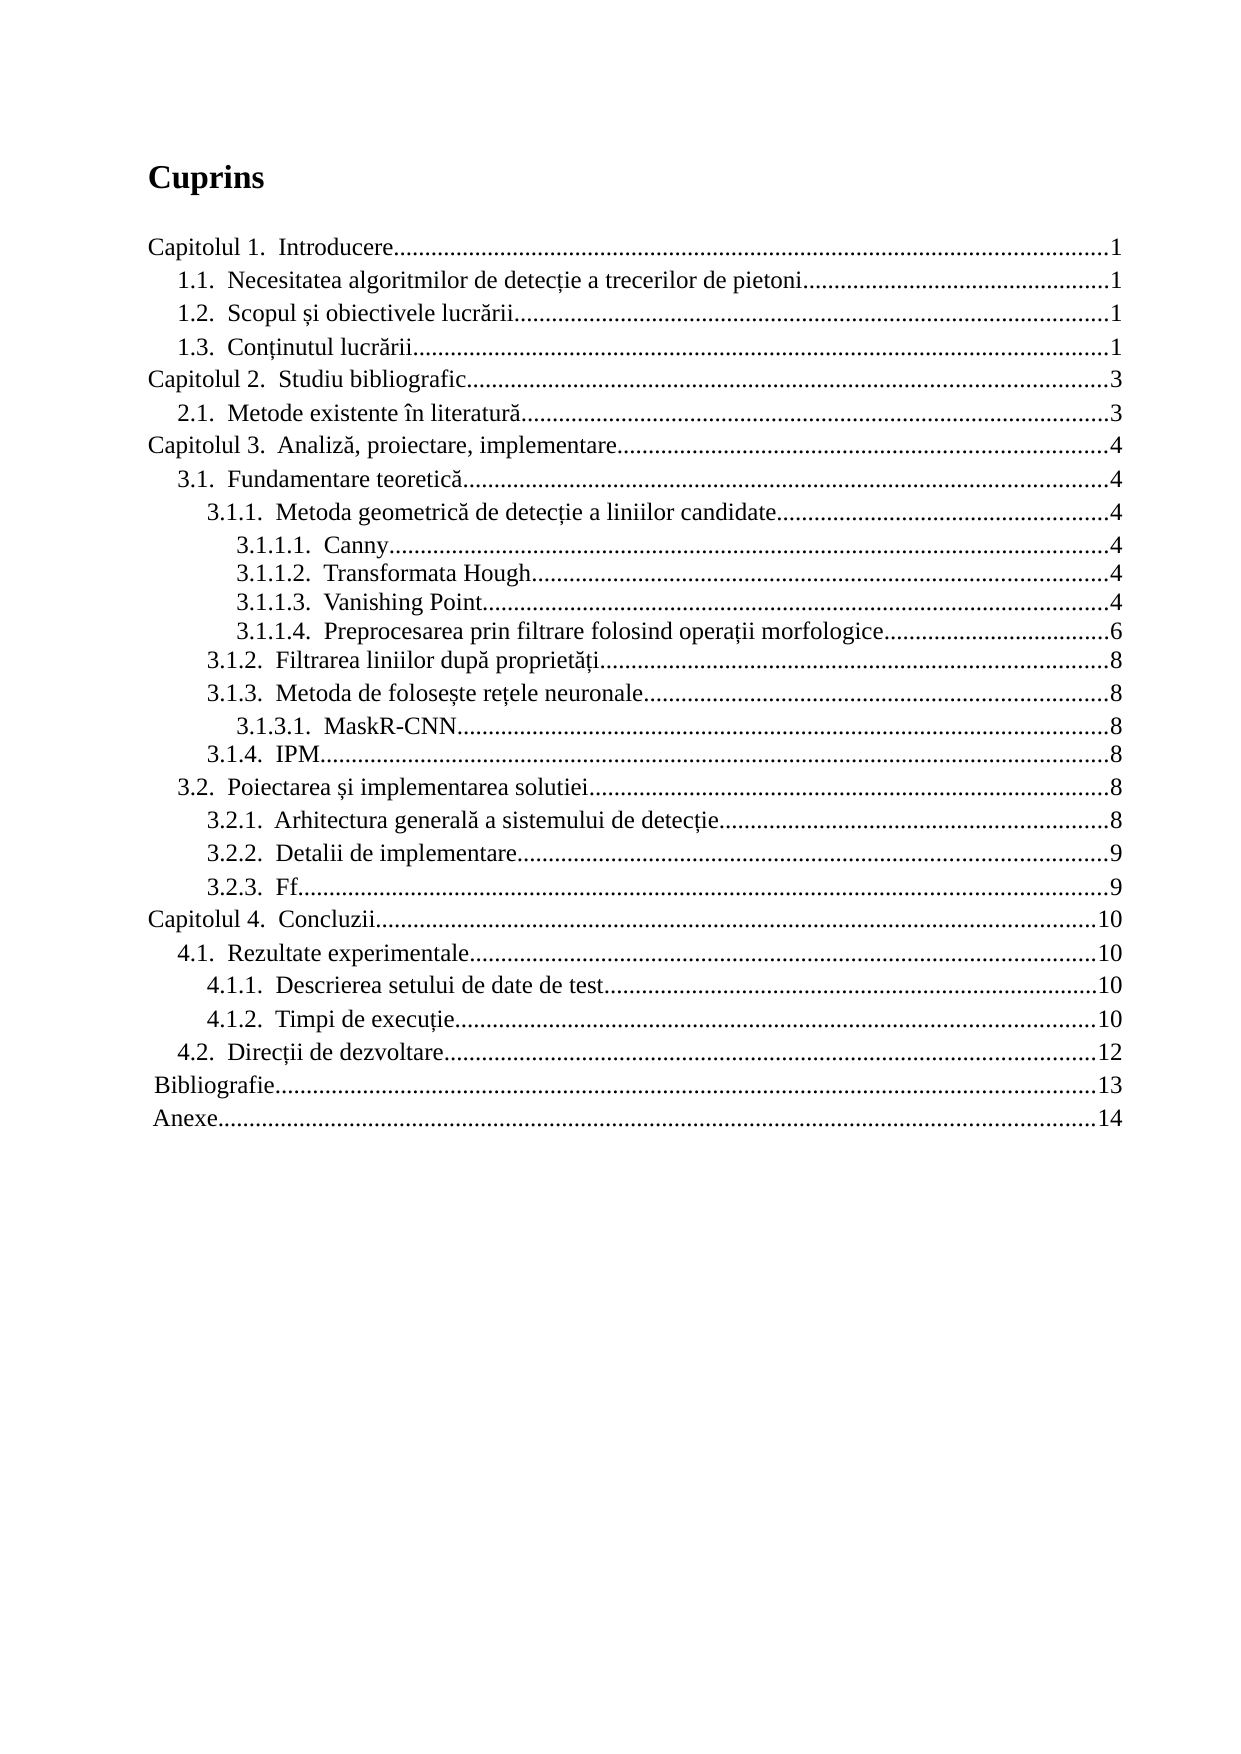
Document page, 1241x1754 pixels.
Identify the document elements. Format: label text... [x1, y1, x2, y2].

text 3.2.3. Ff 9 [207, 872, 1122, 900]
text 4.2. Direcții de dezvoltare 12 [177, 1037, 1122, 1065]
text 3.1.1. Metoda geometrică de detecție a liniilor candidate 4 [207, 497, 1122, 525]
text 2.1. Metode existente în literatură 3 [177, 398, 1122, 426]
text 3.1. Fundamentare teoretică 4 [177, 464, 1122, 492]
text 3.1.3. Metoda de folosește rețele neuronale 8 [207, 678, 1122, 706]
subtitle Cuprins [148, 157, 1122, 195]
text 3.1.1.1. Canny 4 [236, 530, 1122, 558]
text 3.1.4. IPM 8 [207, 739, 1122, 768]
text Bibliografie 13 [148, 1070, 1122, 1098]
text 3.1.1.3. Vanishing Point 4 [236, 587, 1122, 616]
text 3.1.3.1. MaskR-CNN 8 [236, 711, 1122, 739]
text 1.2. Scopul și obiectivele lucrării 1 [177, 298, 1122, 327]
text 3.1.2. Filtrarea liniilor după proprietăți 8 [207, 645, 1122, 673]
text 3.2.1. Arhitectura generală a sistemului de detecție 8 [207, 806, 1122, 834]
text Anexe. 14 [148, 1103, 1122, 1131]
text 4.1. Rezultate experimentale 10 [177, 938, 1122, 966]
text Capitolul 4. Concluzii 10 [148, 904, 1122, 933]
text 3.2.2. Detalii de implementare 9 [207, 838, 1122, 867]
text Capitolul 2. Studiu bibliografic 3 [148, 364, 1122, 393]
text 1.3. Conținutul lucrării 1 [177, 332, 1122, 360]
text 1.1. Necesitatea algoritmilor de detecție a trecerilor de pietoni 1 [177, 266, 1122, 294]
text Capitolul 3. Analiză, proiectare, implementare 4 [148, 431, 1122, 459]
text 3.1.1.4. Preprocesarea prin filtrare folosind operații morfologice 6 [236, 616, 1122, 645]
text 3.2. Poiectarea și implementarea solutiei 8 [177, 772, 1122, 801]
text Capitolul 1. Introducere 1 [148, 232, 1122, 261]
text 4.1.2. Timpi de execuție 10 [207, 1004, 1122, 1032]
text 4.1.1. Descrierea setului de date de test 10 [207, 971, 1122, 999]
text 3.1.1.2. Transformata Hough 4 [236, 558, 1122, 587]
